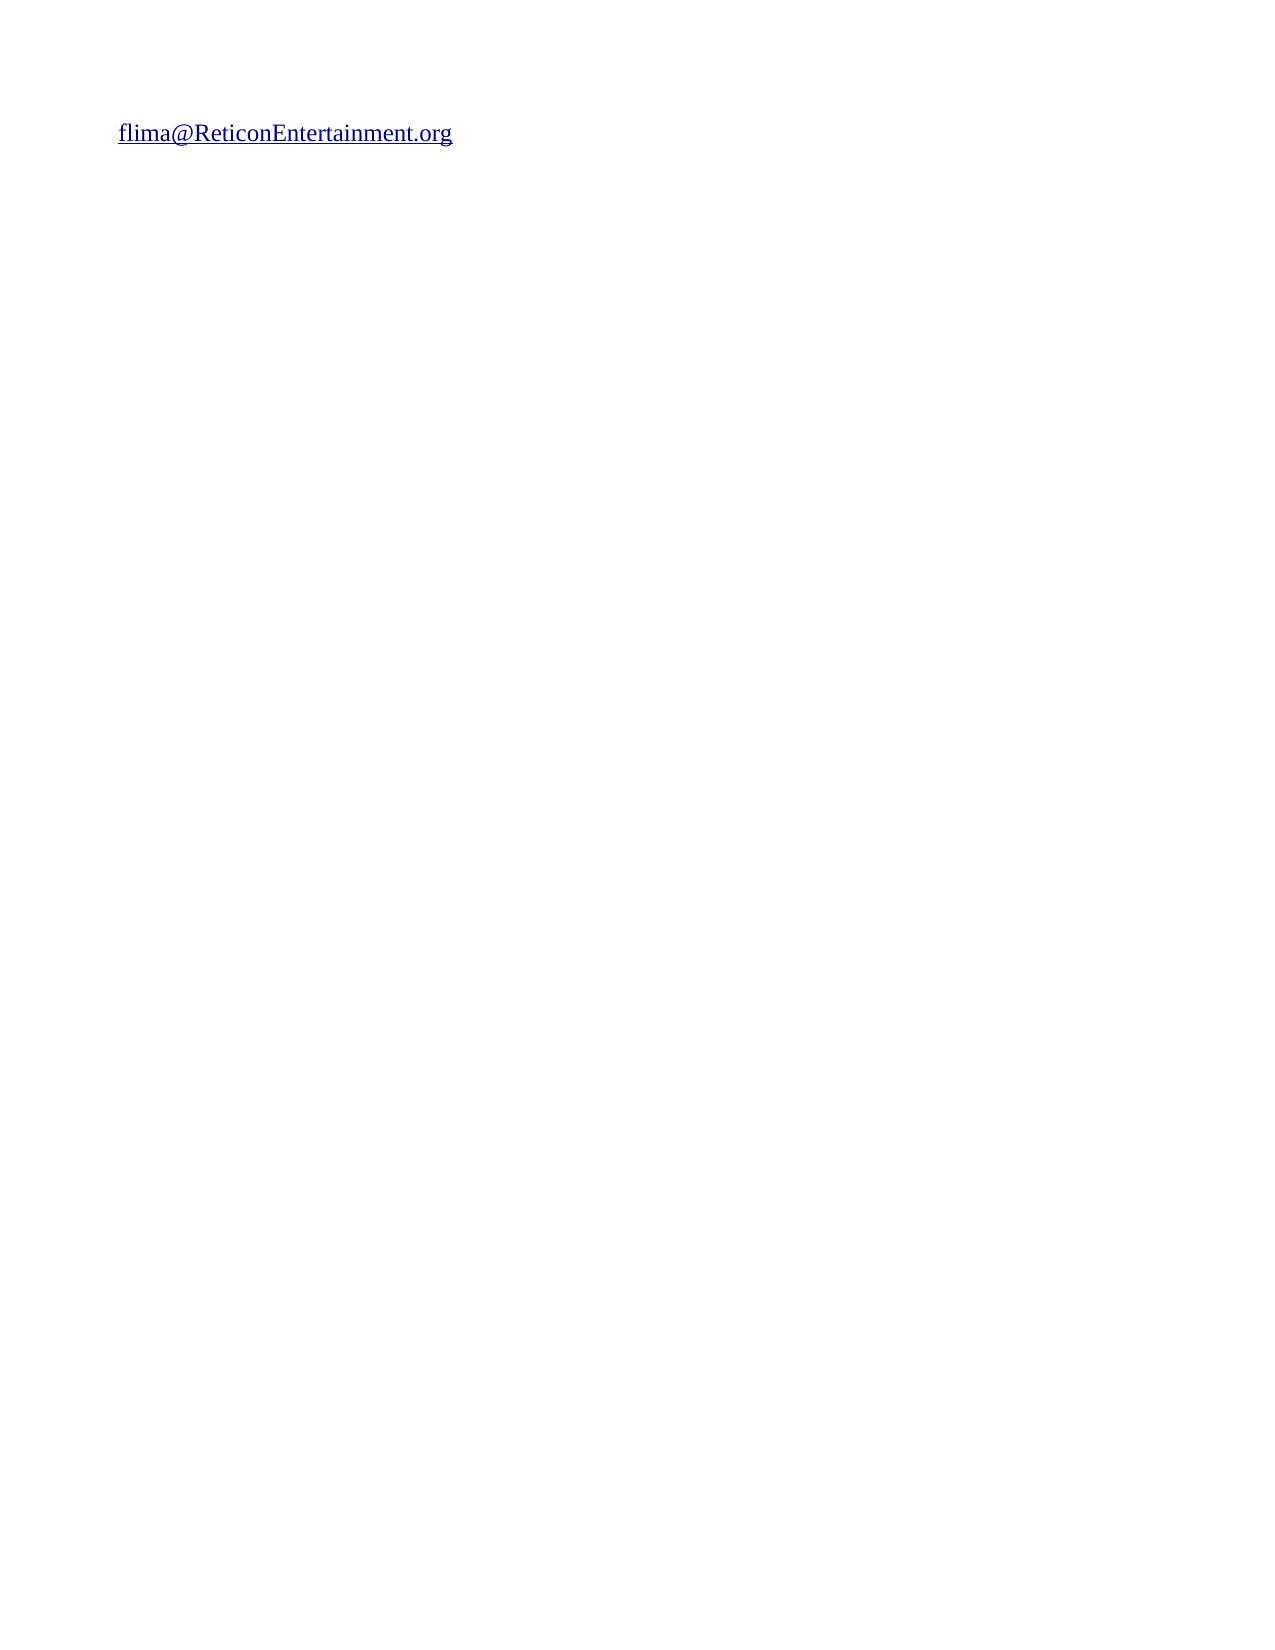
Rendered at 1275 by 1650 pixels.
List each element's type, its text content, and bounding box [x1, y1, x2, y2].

text flima@ReticonEntertainment.org [118, 118, 1157, 147]
